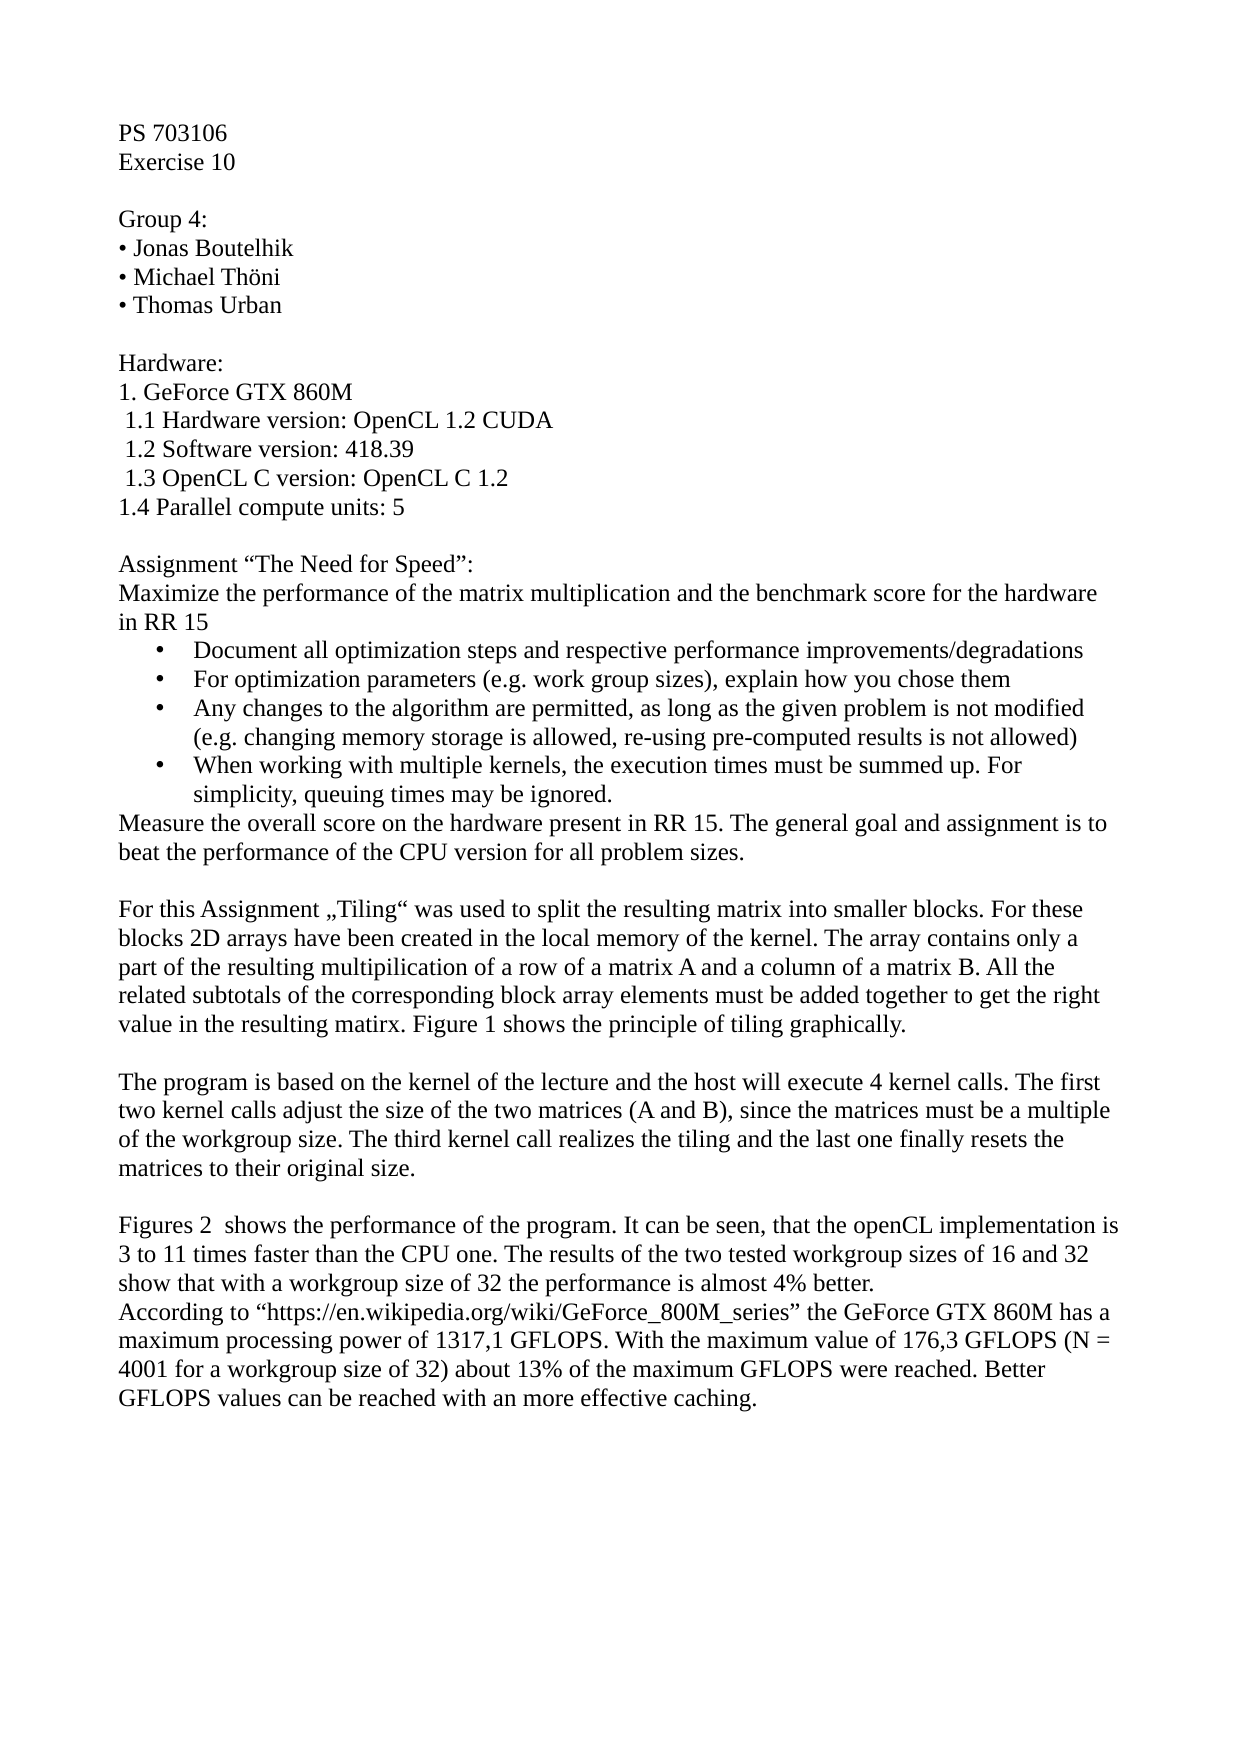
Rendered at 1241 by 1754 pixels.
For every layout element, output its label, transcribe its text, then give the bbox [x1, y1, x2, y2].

text • Thomas Urban [118, 291, 1122, 319]
list Document all optimization steps and respective performance improvements/degradations [156, 636, 1122, 664]
text PS 703106 [118, 118, 1122, 147]
text Group 4: [118, 204, 1122, 233]
text 1.2 Software version: 418.39 [118, 434, 1122, 463]
text 1.3 OpenCL C version: OpenCL C 1.2 [118, 463, 1122, 492]
text Exercise 10 [118, 147, 1122, 176]
text • Michael Thöni [118, 262, 1122, 291]
text For this Assignment „Tiling“ was used to split the resulting matrix into smaller blocks. For these blocks 2D arrays have been created in the local memory of the kernel. The array contains only a part of the resulting multipilication of a row of a matrix A and a column of a matrix B. All the related subtotals of the corresponding block array elements must be added together to get the right value in the resulting matirx. Figure 1 shows the principle of tiling graphically. [118, 894, 1122, 1038]
text 1.1 Hardware version: OpenCL 1.2 CUDA [118, 406, 1122, 434]
text The program is based on the kernel of the lecture and the host will execute 4 kernel calls. The first two kernel calls adjust the size of the two matrices (A and B), since the matrices must be a multiple of the workgroup size. The third kernel call realizes the tiling and the last one finally resets the matrices to their original size. [118, 1067, 1122, 1182]
text • Jonas Boutelhik [118, 233, 1122, 262]
text 1.4 Parallel compute units: 5 [118, 492, 1122, 521]
list Any changes to the algorithm are permitted, as long as the given problem is not modified (e.g. changing memory storage is allowed, re-using pre-computed results is not allowed) [156, 693, 1122, 751]
text Maximize the performance of the matrix multiplication and the benchmark score for the hardware in RR 15 [118, 578, 1122, 636]
text Assignment “The Need for Speed”: [118, 549, 1122, 578]
text Measure the overall score on the hardware present in RR 15. The general goal and assignment is to beat the performance of the CPU version for all problem sizes. [118, 808, 1122, 866]
text Hardware: [118, 348, 1122, 377]
list For optimization parameters (e.g. work group sizes), explain how you chose them [156, 664, 1122, 693]
list When working with multiple kernels, the execution times must be summed up. For simplicity, queuing times may be ignored. [156, 751, 1122, 808]
text 1. GeForce GTX 860M [118, 377, 1122, 406]
text Figures 2 shows the performance of the program. It can be seen, that the openCL implementation is 3 to 11 times faster than the CPU one. The results of the two tested workgroup sizes of 16 and 32 show that with a workgroup size of 32 the performance is almost 4% better. [118, 1211, 1122, 1297]
text According to “https://en.wikipedia.org/wiki/GeForce_800M_series” the GeForce GTX 860M has a maximum processing power of 1317,1 GFLOPS. With the maximum value of 176,3 GFLOPS (N = 4001 for a workgroup size of 32) about 13% of the maximum GFLOPS were reached. Better GFLOPS values can be reached with an more effective caching. [118, 1297, 1122, 1412]
